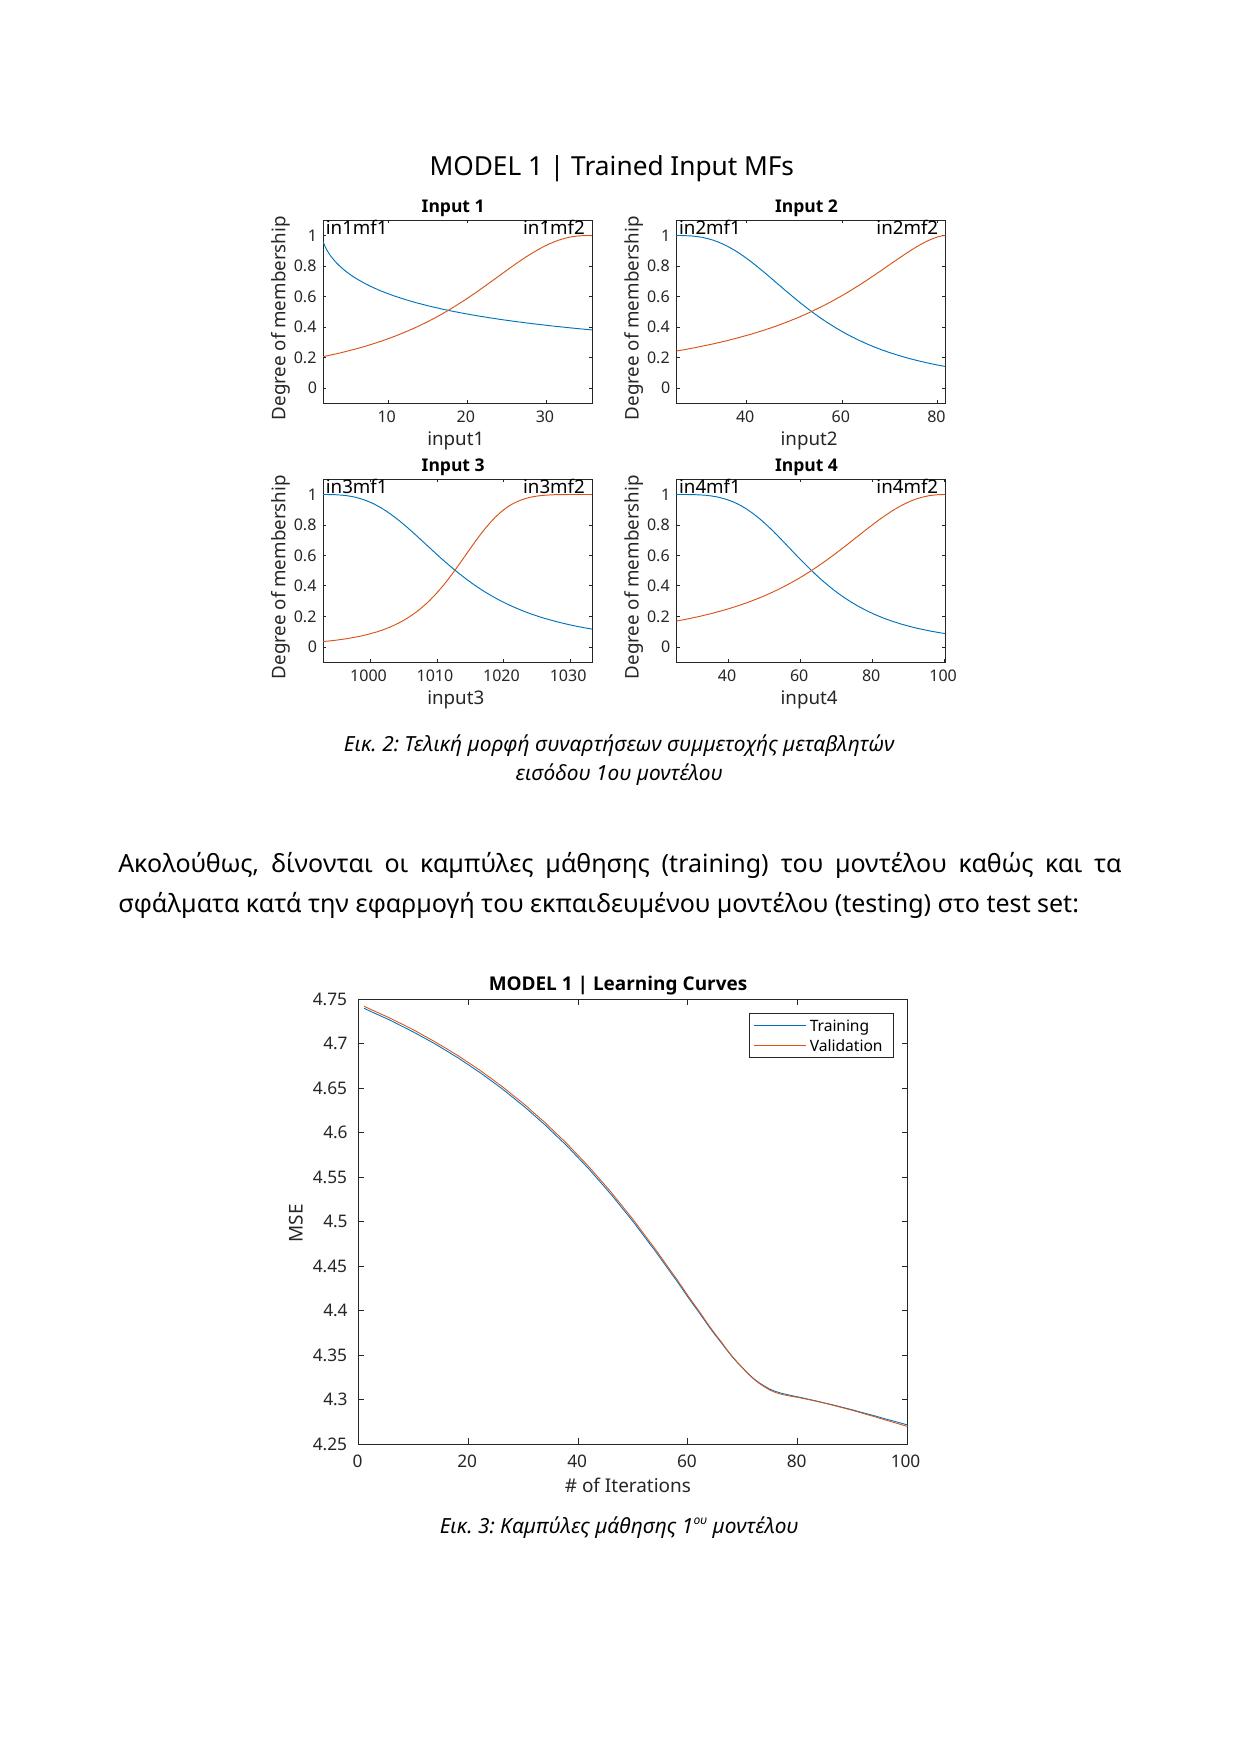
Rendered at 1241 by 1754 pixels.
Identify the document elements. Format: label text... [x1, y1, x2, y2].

table_header [118, 939, 1122, 1546]
table_cell [118, 118, 1122, 792]
text Ακολούθως, δίνονται οι καμπύλες μάθησης (training) του μοντέλου καθώς και τα σφάλματα κατά την εφαρμογή του εκπαιδευμένου μοντέλου (testing) στο test set: [118, 846, 1122, 919]
